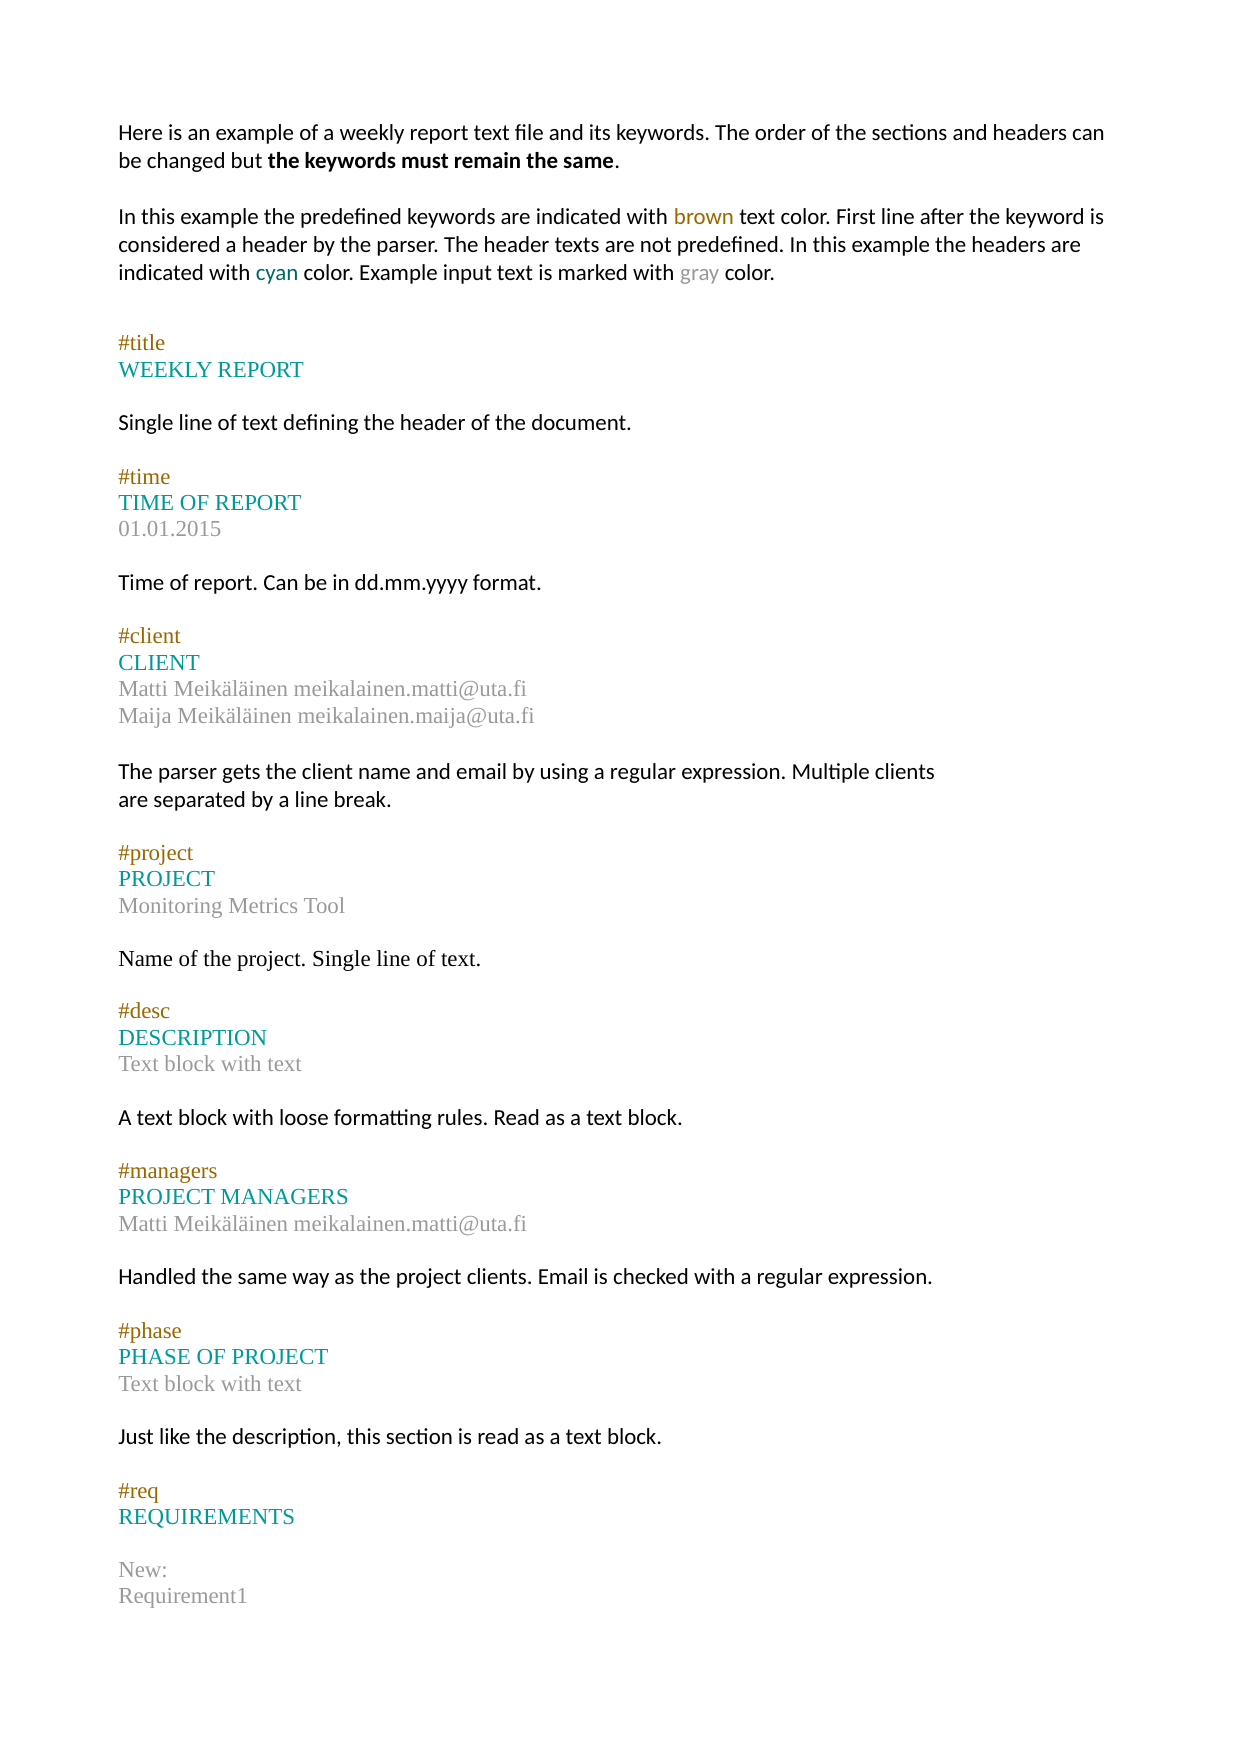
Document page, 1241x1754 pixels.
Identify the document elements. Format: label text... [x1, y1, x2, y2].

text #project [118, 839, 1122, 866]
text Single line of text defining the header of the document. [118, 382, 1122, 463]
text Matti Meikäläinen meikalainen.matti@uta.fi Maija Meikäläinen meikalainen.maija@uta.fi [118, 675, 1122, 728]
text #client [118, 623, 1122, 649]
text #managers [118, 1157, 1122, 1183]
text #req [118, 1477, 1122, 1503]
text Text block with text [118, 1369, 1122, 1396]
text Matti Meikäläinen meikalainen.matti@uta.fi [118, 1210, 1122, 1236]
text Monitoring Metrics Tool Name of the project. Single line of text. [118, 892, 1122, 971]
text A text block with loose formatting rules. Read as a text block. [118, 1103, 1122, 1131]
text #title [118, 329, 1122, 356]
text DESCRIPTION [118, 1024, 1122, 1050]
text Text block with text [118, 1050, 1122, 1076]
text #desc [118, 997, 1122, 1024]
text Just like the description, this section is read as a text block. [118, 1422, 1122, 1450]
text The parser gets the client name and email by using a regular expression. Multiple clients [118, 757, 1122, 785]
text #phase [118, 1317, 1122, 1343]
text TIME OF REPORT [118, 489, 1122, 516]
text 01.01.2015 [118, 516, 1122, 542]
text REQUIREMENTS [118, 1503, 1122, 1529]
text PROJECT MANAGERS [118, 1183, 1122, 1210]
text Handled the same way as the project clients. Email is checked with a regular expression. [118, 1262, 1122, 1291]
text are separated by a line break. [118, 785, 1122, 813]
text CLIENT [118, 649, 1122, 675]
text Time of report. Can be in dd.mm.yyyy format. [118, 568, 1122, 596]
text WEEKLY REPORT [118, 356, 1122, 382]
text Here is an example of a weekly report text file and its keywords. The order of the sections and headers can be changed but the keywords must remain the same. In this example the predefined keywords are indicated with brown text color. First line after the keyword is considered a header by the parser. The header texts are not predefined. In this example the headers are indicated with cyan color. Example input text is marked with gray color. [118, 118, 1122, 286]
text PHASE OF PROJECT [118, 1343, 1122, 1369]
text PROJECT [118, 866, 1122, 892]
text #time [118, 463, 1122, 489]
text Requirement1 [118, 1582, 1122, 1608]
text New: [118, 1556, 1122, 1582]
